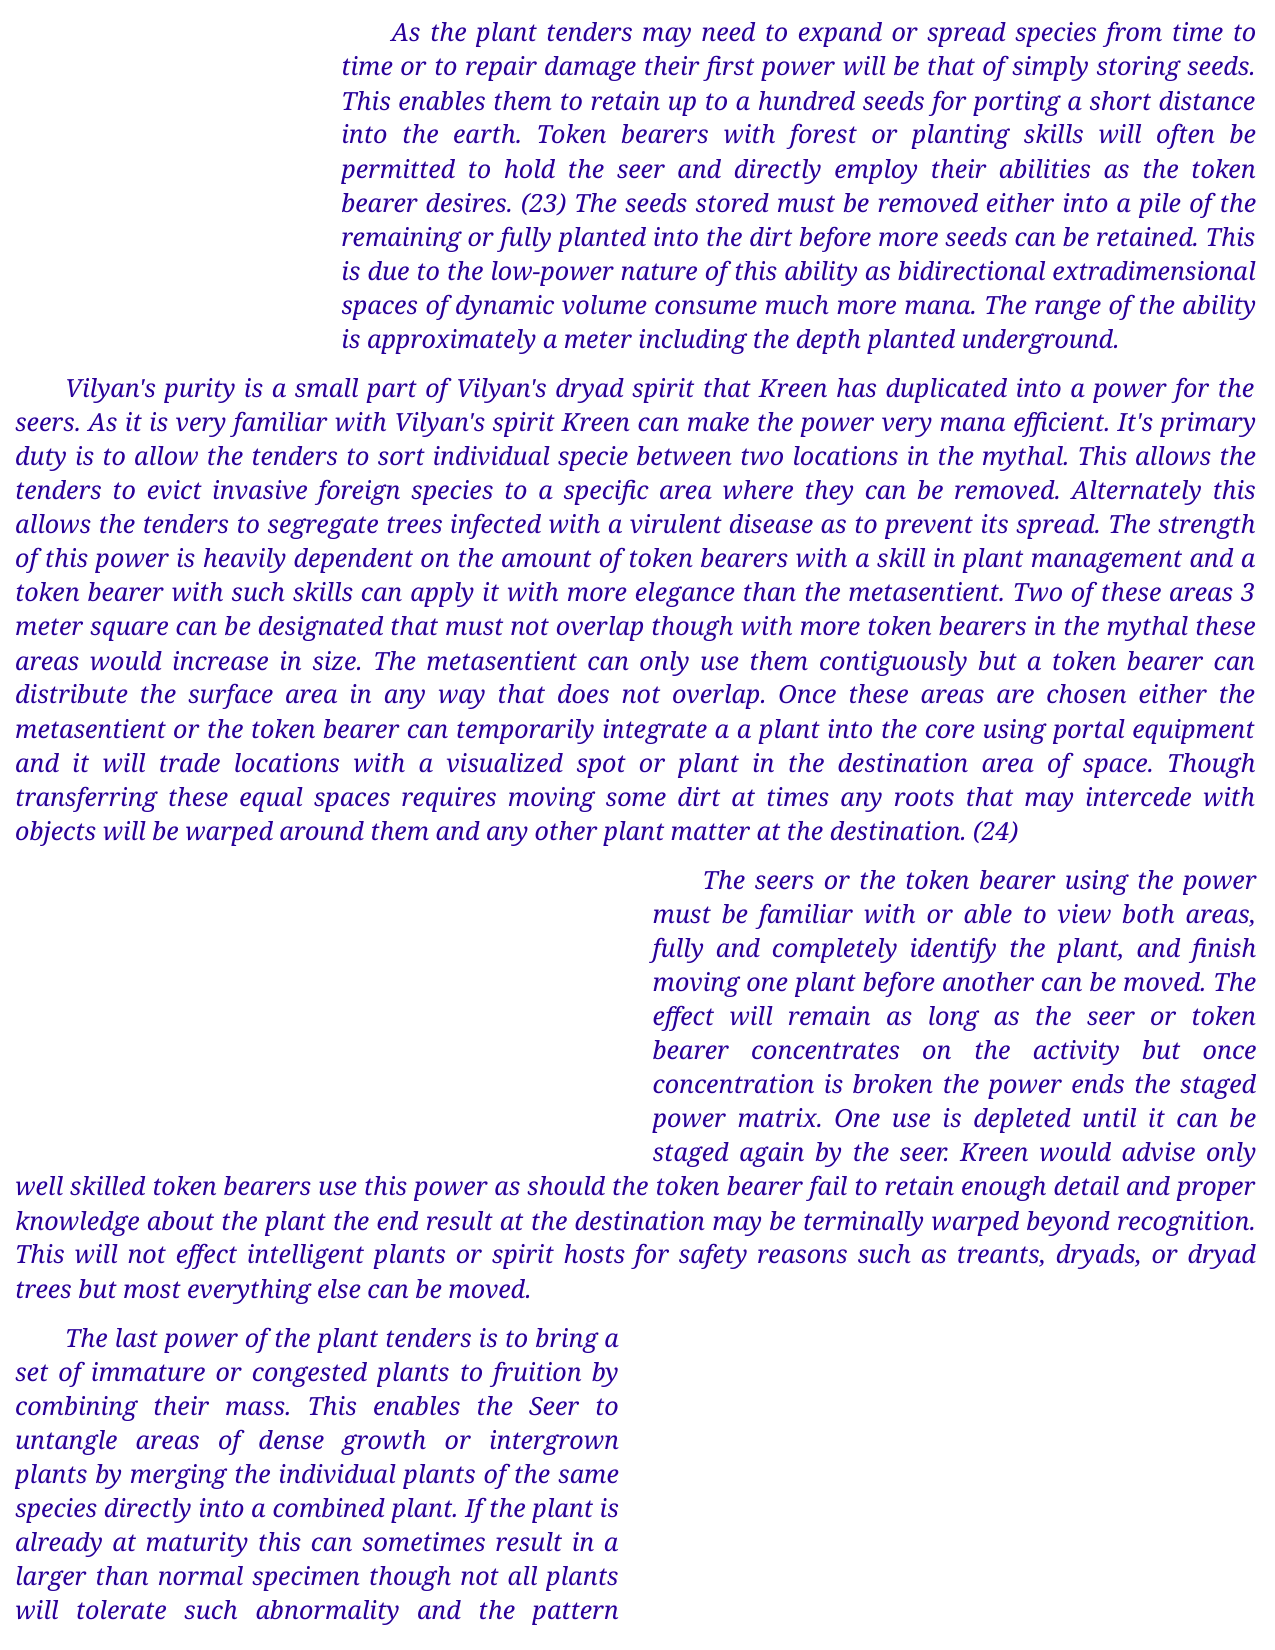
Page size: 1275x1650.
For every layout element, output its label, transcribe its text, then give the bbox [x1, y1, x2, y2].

text Vilyan's purity is a small part of Vilyan's dryad spirit that Kreen has duplicated into a power for the seers. As it is very familiar with Vilyan's spirit Kreen can make the power very mana efficient. It's primary duty is to allow the tenders to sort individual specie between two locations in the mythal. This allows the tenders to evict invasive foreign species to a specific area where they can be removed. Alternately this allows the tenders to segregate trees infected with a virulent disease as to prevent its spread. The strength of this power is heavily dependent on the amount of token bearers with a skill in plant management and a token bearer with such skills can apply it with more elegance than the metasentient. Two of these areas 3 meter square can be designated that must not overlap though with more token bearers in the mythal these areas would increase in size. The metasentient can only use them contiguously but a token bearer can distribute the surface area in any way that does not overlap. Once these areas are chosen either the metasentient or the token bearer can temporarily integrate a a plant into the core using portal equipment and it will trade locations with a visualized spot or plant in the destination area of space. Though transferring these equal spaces requires moving some dirt at times any roots that may intercede with objects will be warped around them and any other plant matter at the destination. (24) [15, 371, 1260, 847]
text The last power of the plant tenders is to bring a set of immature or congested plants to fruition by combining their mass. This enables the Seer to untangle areas of dense growth or intergrown plants by merging the individual plants of the same species directly into a combined plant. If the plant is already at maturity this can sometimes result in a larger than normal specimen though not all plants will tolerate such abnormality and the pattern [15, 1320, 1260, 1627]
text The seers or the token bearer using the power must be familiar with or able to view both areas, fully and completely identify the plant, and finish moving one plant before another can be moved. The effect will remain as long as the seer or token bearer concentrates on the activity but once concentration is broken the power ends the staged power matrix. One use is depleted until it can be staged again by the seer. Kreen would advise only well skilled token bearers use this power as should the token bearer fail to retain enough detail and proper knowledge about the plant the end result at the destination may be terminally warped beyond recognition. This will not effect intelligent plants or spirit hosts for safety reasons such as treants, dryads, or dryad trees but most everything else can be moved. [15, 862, 1260, 1305]
text As the plant tenders may need to expand or spread species from time to time or to repair damage their first power will be that of simply storing seeds. This enables them to retain up to a hundred seeds for porting a short distance into the earth. Token bearers with forest or planting skills will often be permitted to hold the seer and directly employ their abilities as the token bearer desires. (23) The seeds stored must be removed either into a pile of the remaining or fully planted into the dirt before more seeds can be retained. This is due to the low-power nature of this ability as bidirectional extradimensional spaces of dynamic volume consume much more mana. The range of the ability is approximately a meter including the depth planted underground. [15, 15, 1260, 356]
